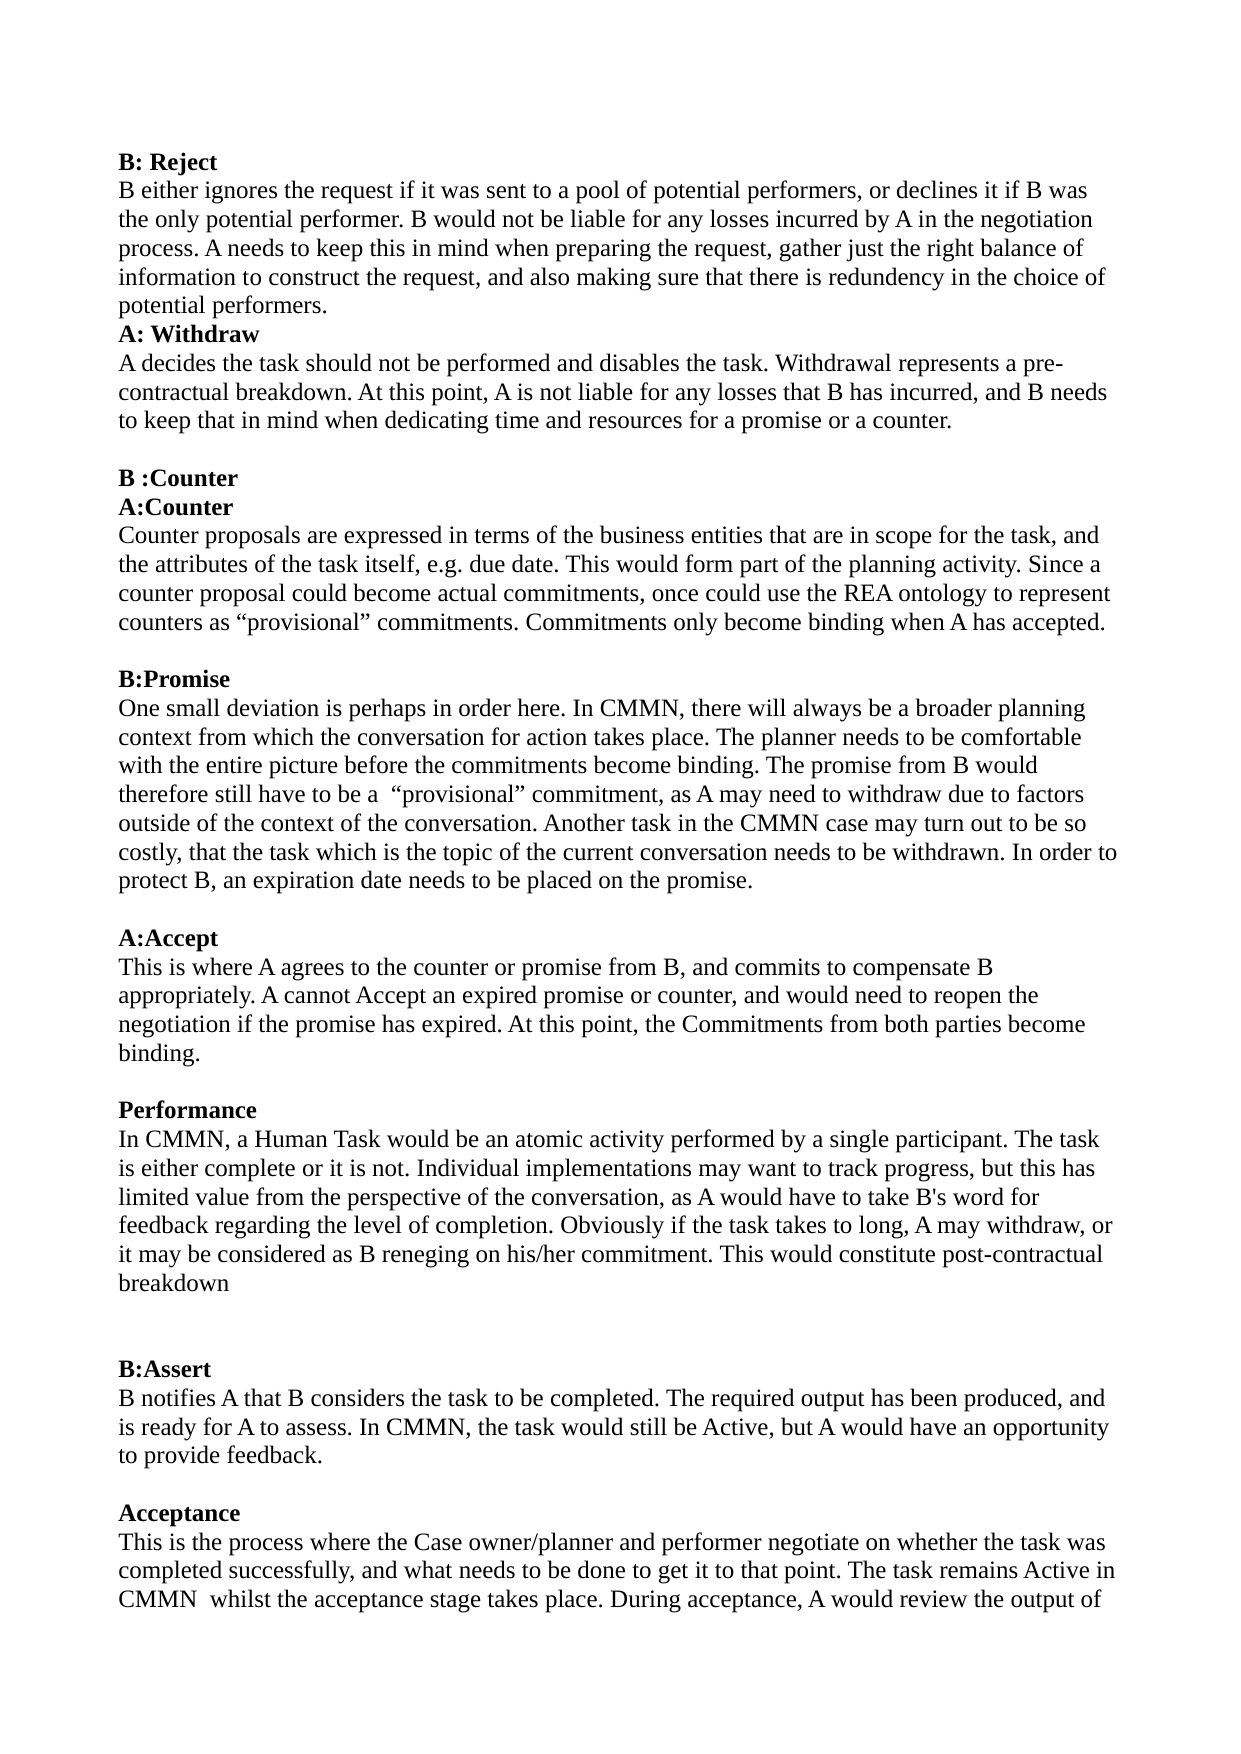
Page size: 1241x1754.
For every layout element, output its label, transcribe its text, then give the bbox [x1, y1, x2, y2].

text Counter proposals are expressed in terms of the business entities that are in scope for the task, and the attributes of the task itself, e.g. due date. This would form part of the planning activity. Since a counter proposal could become actual commitments, once could use the REA ontology to represent counters as “provisional” commitments. Commitments only become binding when A has accepted. [118, 521, 1122, 636]
text B:Promise [118, 664, 1122, 693]
text This is where A agrees to the counter or promise from B, and commits to compensate B appropriately. A cannot Accept an expired promise or counter, and would need to reopen the negotiation if the promise has expired. At this point, the Commitments from both parties become binding. [118, 952, 1122, 1067]
text A decides the task should not be performed and disables the task. Withdrawal represents a pre-contractual breakdown. At this point, A is not liable for any losses that B has incurred, and B needs to keep that in mind when dedicating time and resources for a promise or a counter. [118, 348, 1122, 434]
text B :Counter [118, 463, 1122, 492]
text B: Reject [118, 147, 1122, 176]
text In CMMN, a Human Task would be an atomic activity performed by a single participant. The task is either complete or it is not. Individual implementations may want to track progress, but this has limited value from the perspective of the conversation, as A would have to take B's word for feedback regarding the level of completion. Obviously if the task takes to long, A may withdraw, or it may be considered as B reneging on his/her commitment. This would constitute post-contractual breakdown [118, 1124, 1122, 1297]
text Performance [118, 1096, 1122, 1124]
text B either ignores the request if it was sent to a pool of potential performers, or declines it if B was the only potential performer. B would not be liable for any losses incurred by A in the negotiation process. A needs to keep this in mind when preparing the request, gather just the right balance of information to construct the request, and also making sure that there is redundency in the choice of potential performers. [118, 176, 1122, 319]
text A: Withdraw [118, 319, 1122, 348]
text B:Assert [118, 1354, 1122, 1383]
text B notifies A that B considers the task to be completed. The required output has been produced, and is ready for A to assess. In CMMN, the task would still be Active, but A would have an opportunity to provide feedback. [118, 1383, 1122, 1469]
text A:Accept [118, 923, 1122, 952]
text A:Counter [118, 492, 1122, 521]
text This is the process where the Case owner/planner and performer negotiate on whether the task was completed successfully, and what needs to be done to get it to that point. The task remains Active in CMMN whilst the acceptance stage takes place. During acceptance, A would review the output of [118, 1527, 1122, 1613]
text Acceptance [118, 1498, 1122, 1527]
text One small deviation is perhaps in order here. In CMMN, there will always be a broader planning context from which the conversation for action takes place. The planner needs to be comfortable with the entire picture before the commitments become binding. The promise from B would therefore still have to be a “provisional” commitment, as A may need to withdraw due to factors outside of the context of the conversation. Another task in the CMMN case may turn out to be so costly, that the task which is the topic of the current conversation needs to be withdrawn. In order to protect B, an expiration date needs to be placed on the promise. [118, 693, 1122, 894]
